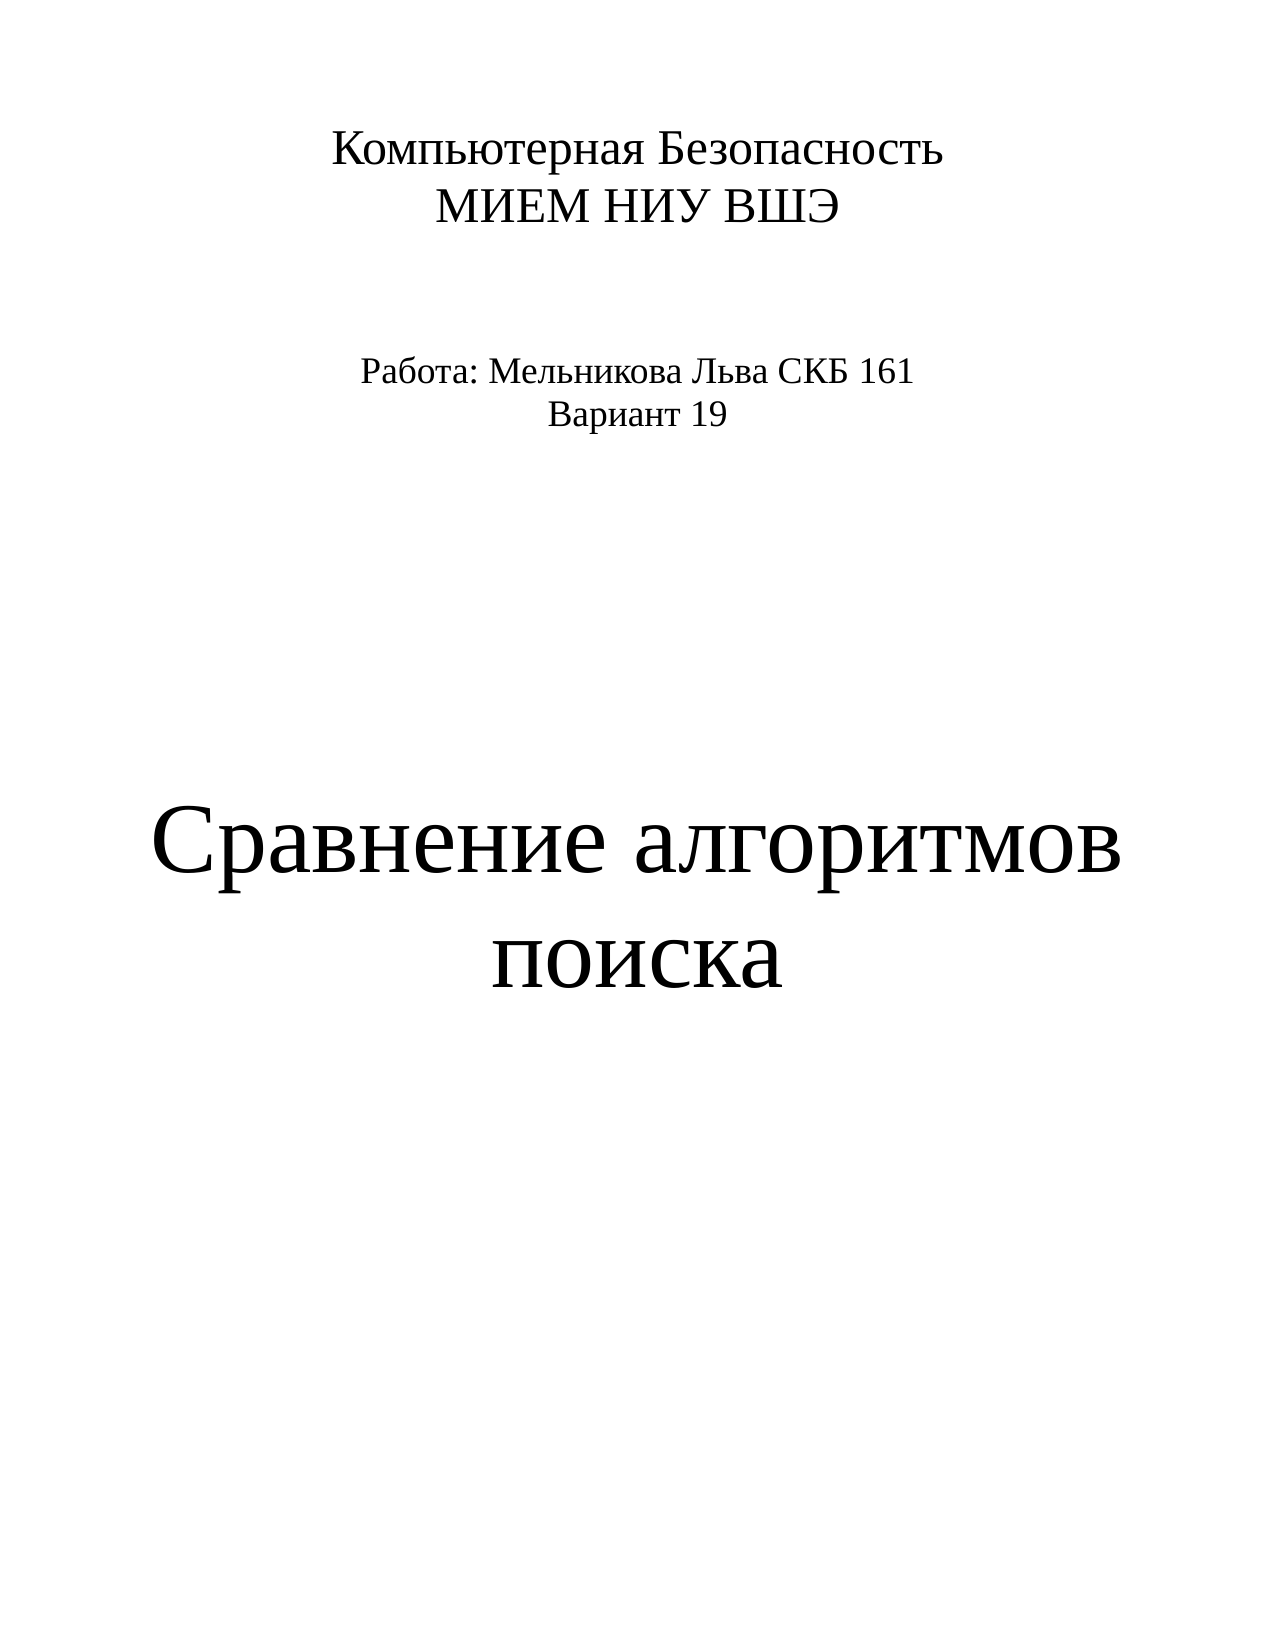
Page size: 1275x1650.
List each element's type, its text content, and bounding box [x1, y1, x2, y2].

text Сравнение алгоритмов [118, 779, 1157, 894]
text поиска [118, 894, 1157, 1009]
text МИЕМ НИУ ВШЭ [118, 176, 1157, 233]
text Вариант 19 [118, 391, 1157, 434]
text Компьютерная Безопасность [118, 118, 1157, 176]
text Работа: Мельникова Льва СКБ 161 [118, 348, 1157, 391]
